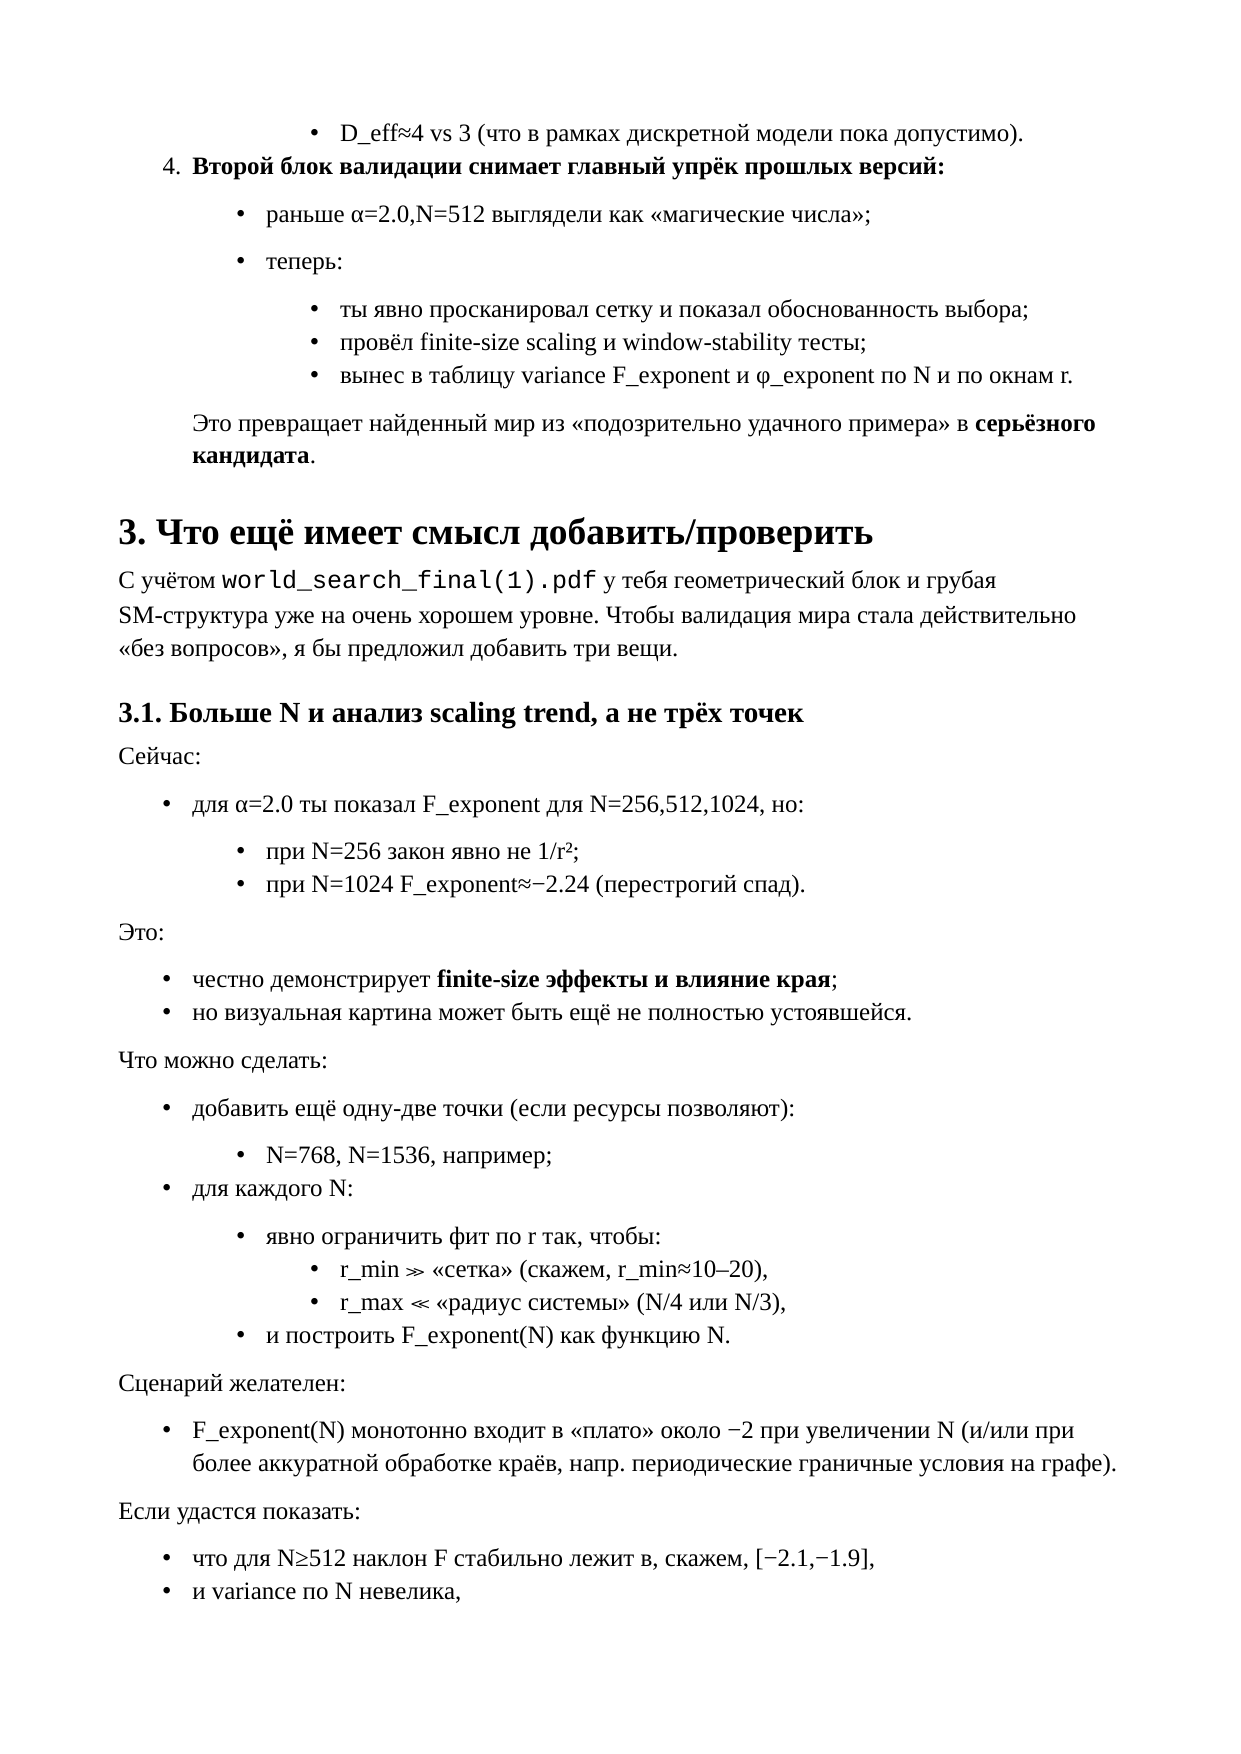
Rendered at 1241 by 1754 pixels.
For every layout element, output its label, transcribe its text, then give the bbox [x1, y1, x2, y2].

list и построить F_exponent(N) как функцию N. [236, 1320, 1122, 1349]
list для α=2.0 ты показал F_exponent для N=256,512,1024, но: [162, 789, 1122, 817]
list теперь: [236, 246, 1122, 275]
list при N=256 закон явно не 1/r²; [236, 836, 1122, 865]
list r_min ≫ «сетка» (скажем, r_min≈10–20), [310, 1254, 1122, 1283]
list D_eff≈4 vs 3 (что в рамках дискретной модели пока допустимо). [310, 118, 1122, 147]
list при N=1024 F_exponent≈−2.24 (перестрогий спад). [236, 869, 1122, 898]
list вынес в таблицу variance F_exponent и φ_exponent по N и по окнам r. [310, 360, 1122, 389]
list явно ограничить фит по r так, чтобы: [236, 1221, 1122, 1250]
list Это превращает найденный мир из «подозрительно удачного примера» в серьёзного кандидата. [162, 408, 1122, 469]
list что для N≥512 наклон F стабильно лежит в, скажем, [−2.1,−1.9], [162, 1543, 1122, 1572]
text С учётом world_search_final(1).pdf у тебя геометрический блок и грубая SM‑структура уже на очень хорошем уровне. Чтобы валидация мира стала действительно «без вопросов», я бы предложил добавить три вещи. [118, 565, 1122, 662]
text Сценарий желателен: [118, 1368, 1122, 1396]
list честно демонстрирует finite‑size эффекты и влияние края; [162, 964, 1122, 993]
list добавить ещё одну‑две точки (если ресурсы позволяют): [162, 1093, 1122, 1121]
list раньше α=2.0,N=512 выглядели как «магические числа»; [236, 199, 1122, 227]
text Это: [118, 917, 1122, 946]
list N=768, N=1536, например; [236, 1140, 1122, 1169]
list F_exponent(N) монотонно входит в «плато» около −2 при увеличении N (и/или при более аккуратной обработке краёв, напр. периодические граничные условия на графе). [162, 1415, 1122, 1477]
list для каждого N: [162, 1173, 1122, 1202]
text Что можно сделать: [118, 1045, 1122, 1074]
list и variance по N невелика, [162, 1576, 1122, 1605]
list но визуальная картина может быть ещё не полностью устоявшейся. [162, 997, 1122, 1026]
list r_max ≪ «радиус системы» (N/4 или N/3), [310, 1287, 1122, 1316]
list Второй блок валидации снимает главный упрёк прошлых версий: [162, 151, 1122, 180]
subtitle 3.1. Больше N и анализ scaling trend, а не трёх точек [118, 695, 1122, 728]
subtitle 3. Что ещё имеет смысл добавить/проверить [118, 509, 1122, 552]
list ты явно просканировал сетку и показал обоснованность выбора; [310, 294, 1122, 323]
list провёл finite‑size scaling и window‑stability тесты; [310, 327, 1122, 356]
text Если удастся показать: [118, 1496, 1122, 1524]
text Сейчас: [118, 741, 1122, 770]
